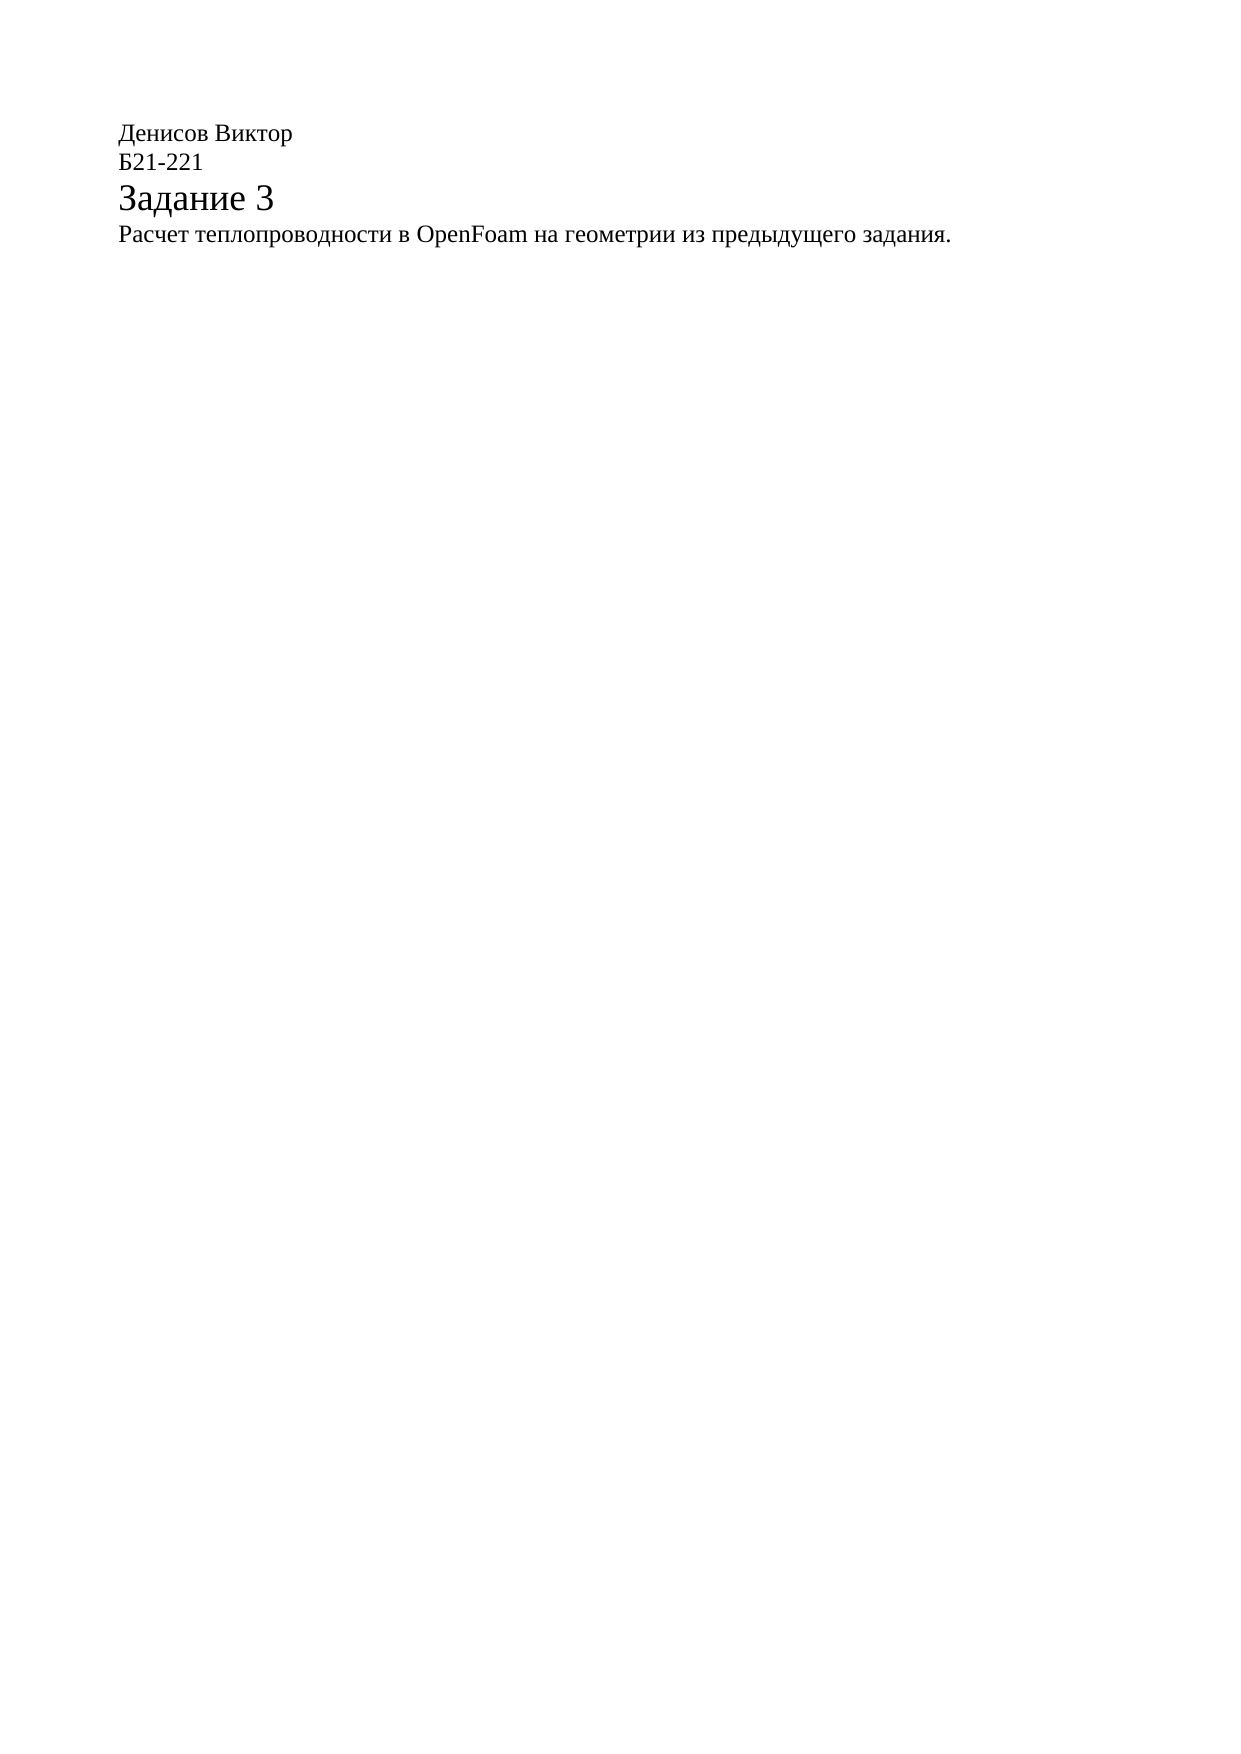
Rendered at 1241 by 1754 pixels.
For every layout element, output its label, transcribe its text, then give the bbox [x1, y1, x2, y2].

text Расчет теплопроводности в OpenFoam на геометрии из предыдущего задания. [118, 219, 1122, 247]
text Б21-221 [118, 147, 1122, 176]
text Денисов Виктор [118, 118, 1122, 147]
text Задание 3 [118, 176, 1122, 219]
